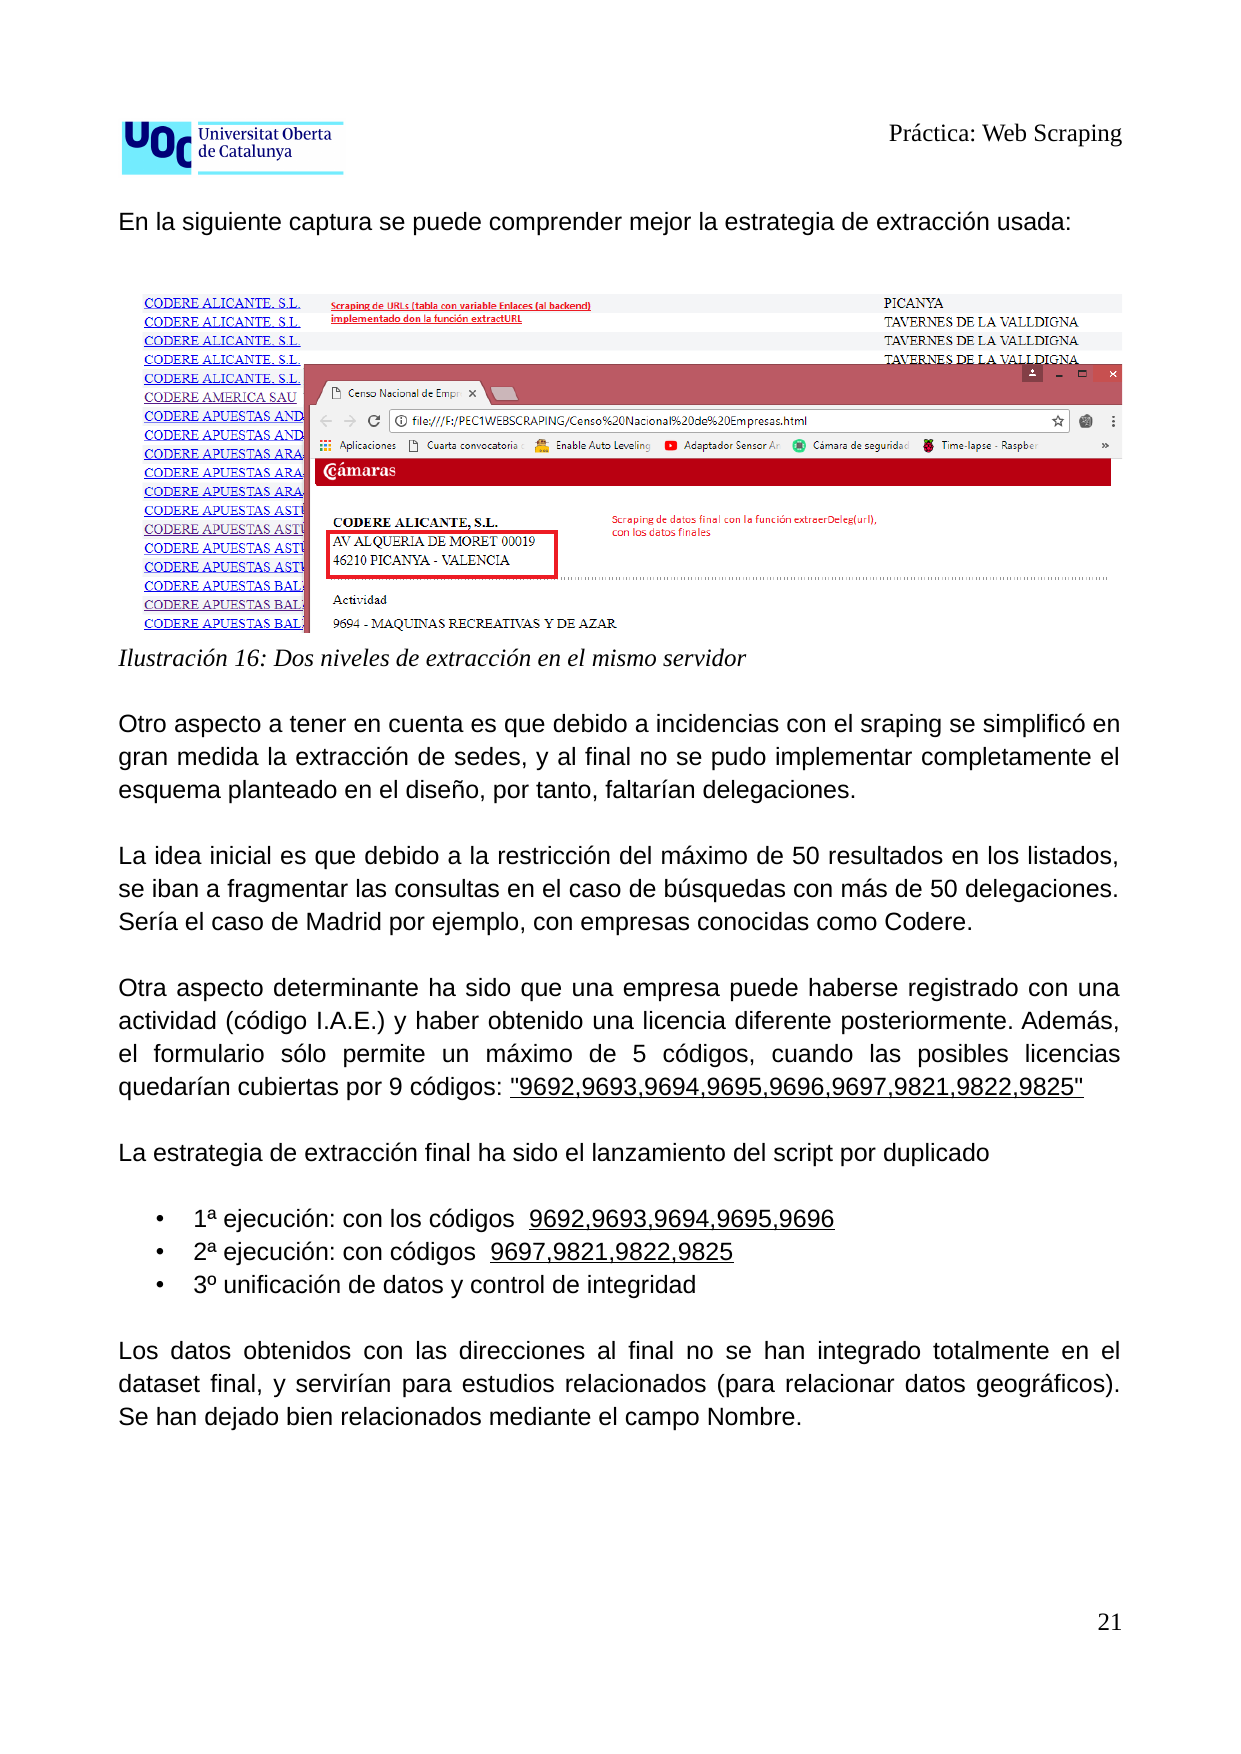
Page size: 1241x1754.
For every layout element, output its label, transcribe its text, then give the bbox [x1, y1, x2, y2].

text Los datos obtenidos con las direcciones al final no se han integrado totalmente en el dataset final, y servirían para estudios relacionados (para relacionar datos geográficos). Se han dejado bien relacionados mediante el campo Nombre. [118, 1336, 1122, 1431]
list 3º unificación de datos y control de integridad [156, 1270, 1122, 1299]
list 2ª ejecución: con códigos 9697,9821,9822,9825 [156, 1237, 1122, 1266]
text Otro aspecto a tener en cuenta es que debido a incidencias con el sraping se simplificó en gran medida la extracción de sedes, y al final no se pudo implementar completamente el esquema planteado en el diseño, por tanto, faltarían delegaciones. [118, 709, 1122, 803]
text En la siguiente captura se puede comprender mejor la estrategia de extracción usada: [118, 207, 1122, 235]
picture [118, 118, 347, 178]
text La idea inicial es que debido a la restricción del máximo de 50 resultados en los listados, se iban a fragmentar las consultas en el caso de búsquedas con más de 50 delegaciones. Sería el caso de Madrid por ejemplo, con empresas conocidas como Codere. [118, 841, 1122, 936]
picture [118, 285, 1123, 633]
text La estrategia de extracción final ha sido el lanzamiento del script por duplicado [118, 1138, 1122, 1167]
text Ilustración 16: Dos niveles de extracción en el mismo servidor [118, 633, 1122, 671]
text Otra aspecto determinante ha sido que una empresa puede haberse registrado con una actividad (código I.A.E.) y haber obtenido una licencia diferente posteriormente. Además, el formulario sólo permite un máximo de 5 códigos, cuando las posibles licencias quedarían cubiertas por 9 códigos: "9692,9693,9694,9695,9696,9697,9821,9822,9825" [118, 973, 1122, 1101]
list 1ª ejecución: con los códigos 9692,9693,9694,9695,9696 [156, 1204, 1122, 1233]
